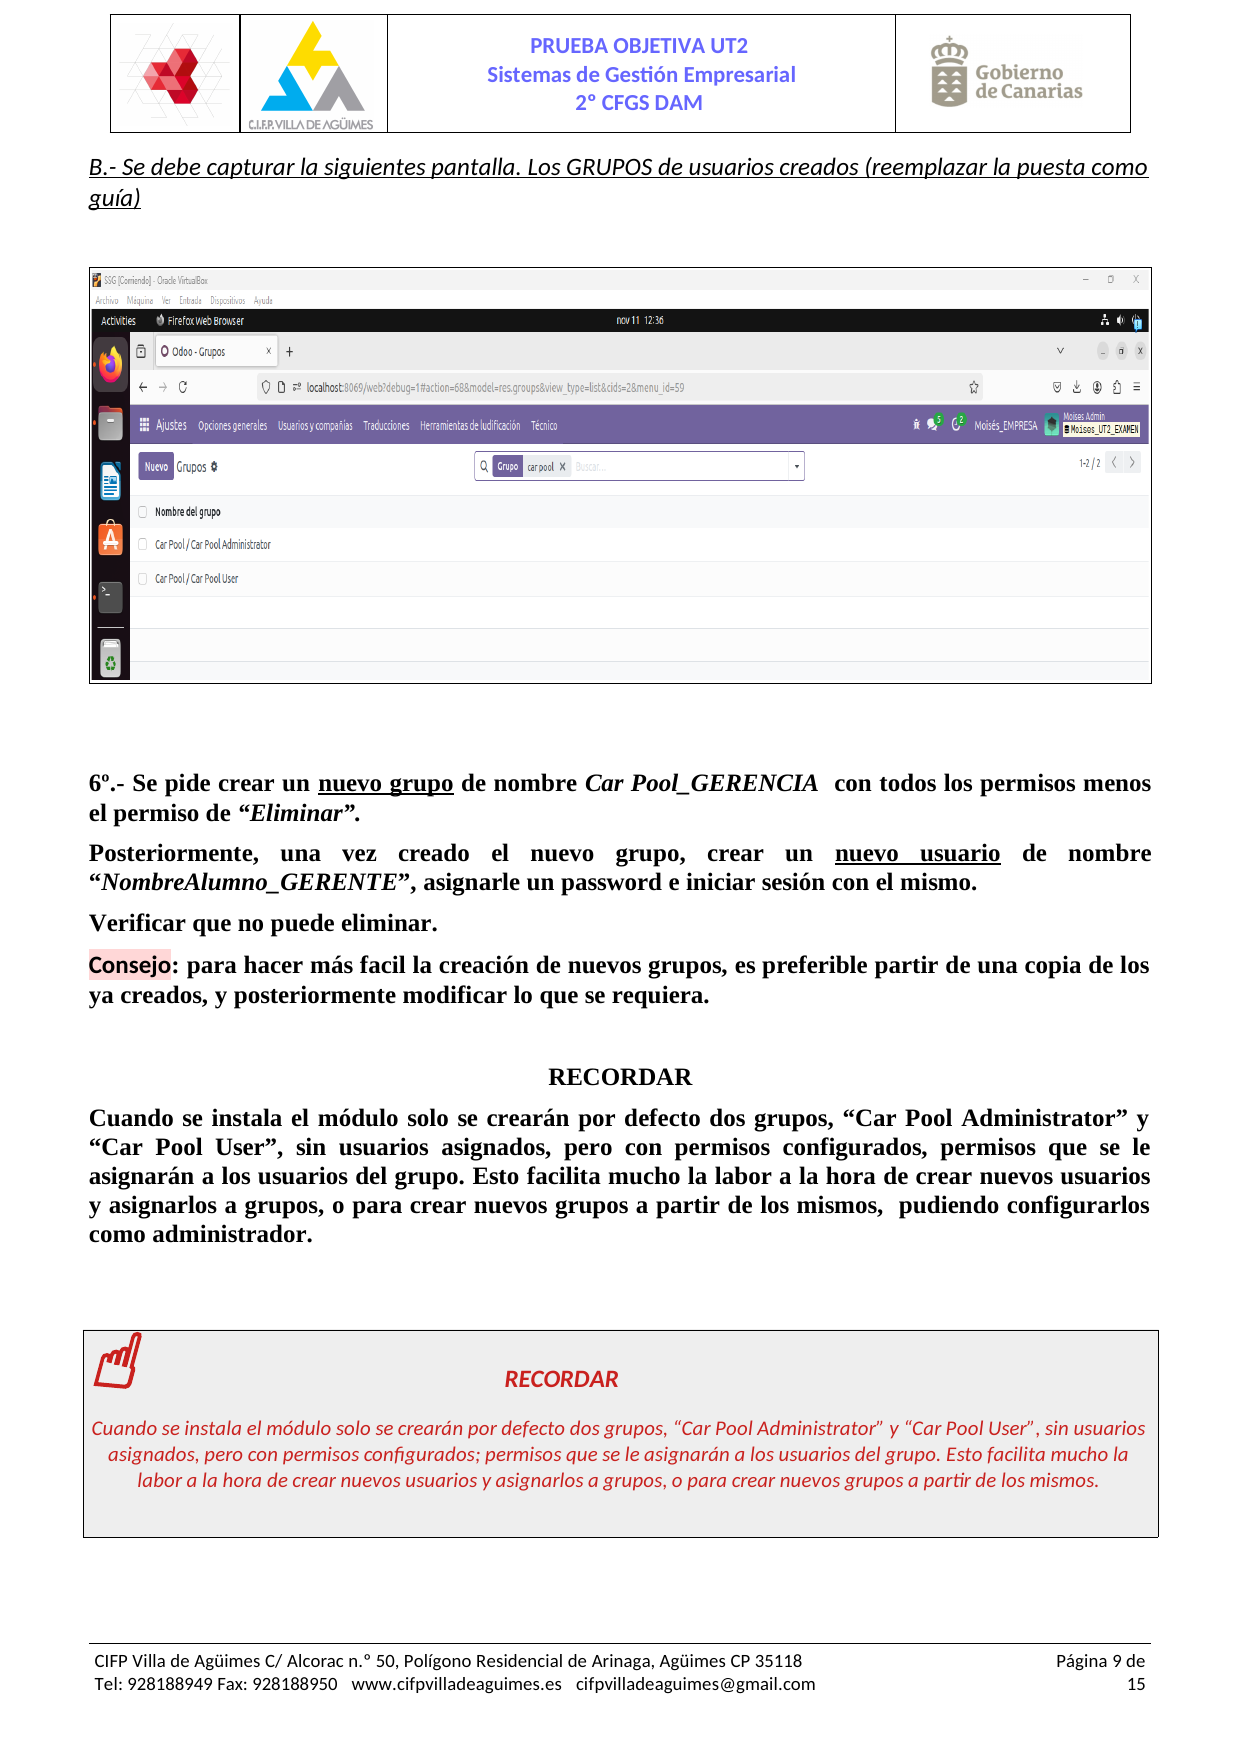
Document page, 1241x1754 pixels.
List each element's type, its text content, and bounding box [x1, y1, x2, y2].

text F RECORDAR [84, 1331, 1158, 1403]
text Verificar que no puede eliminar. [89, 908, 1152, 937]
text Cuando se instala el módulo solo se crearán por defecto dos grupos, “Car Pool Administrator” y “Car Pool User”, sin usuarios asignados, pero con permisos configurados, permisos que se le asignarán a los usuarios del grupo. Esto facilita mucho la labor a la hora de crear nuevos usuarios y asignarlos a grupos, o para crear nuevos grupos a partir de los mismos, pudiendo configurarlos como administrador. [89, 1102, 1152, 1248]
picture [248, 20, 374, 131]
picture [91, 270, 1149, 680]
text Cuando se instala el módulo solo se crearán por defecto dos grupos, “Car Pool Administrator” y “Car Pool User”, sin usuarios asignados, pero con permisos configurados; permisos que se le asignarán a los usuarios del grupo. Esto facilita mucho la labor a la hora de crear nuevos usuarios y asignarlos a grupos, o para crear nuevos grupos a partir de los mismos. [84, 1409, 1158, 1493]
text RECORDAR [89, 1062, 1152, 1091]
text B.- Se debe capturar la siguientes pantalla. Los GRUPOS de usuarios creados (reemplazar la puesta como guía) [89, 151, 1152, 213]
text Consejo: para hacer más facil la creación de nuevos grupos, es preferible partir de una copia de los ya creados, y posteriormente modificar lo que se requiera. [89, 949, 1152, 1009]
picture [117, 23, 233, 126]
picture [928, 34, 1084, 108]
text 6º.- Se pide crear un nuevo grupo de nombre Car Pool_GERENCIA con todos los permisos menos el permiso de “Eliminar”. [89, 768, 1152, 826]
text Posteriormente, una vez creado el nuevo grupo, crear un nuevo usuario de nombre “NombreAlumno_GERENTE”, asignarle un password e iniciar sesión con el mismo. [89, 838, 1152, 896]
